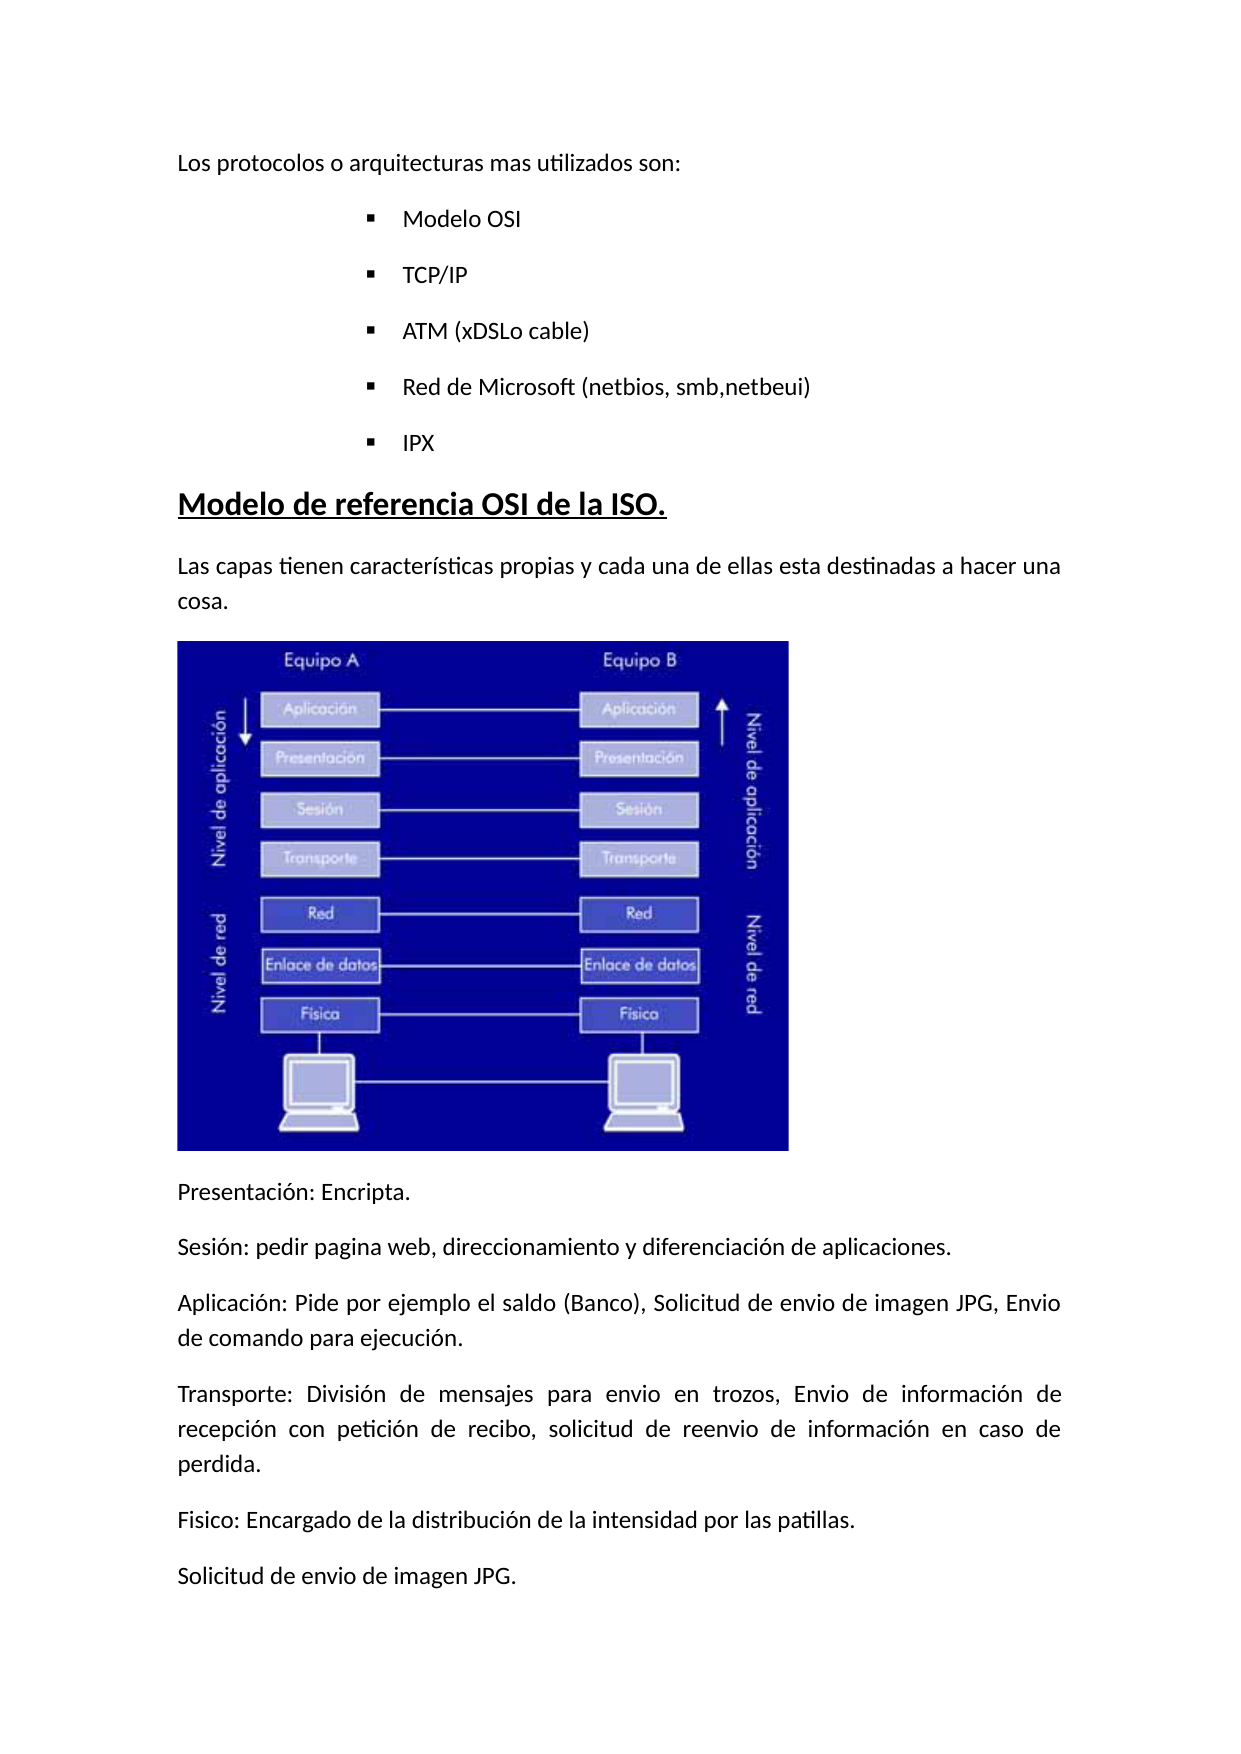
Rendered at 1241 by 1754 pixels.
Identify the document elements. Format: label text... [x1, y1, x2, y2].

text Aplicación: Pide por ejemplo el saldo (Banco), Solicitud de envio de imagen JPG, Envio de comando para ejecución. [177, 1287, 1063, 1353]
text Las capas tienen características propias y cada una de ellas esta destinadas a hacer una cosa. [177, 550, 1063, 616]
text Solicitud de envio de imagen JPG. [177, 1560, 1063, 1590]
text Los protocolos o arquitecturas mas utilizados son: [177, 148, 1063, 178]
list Modelo OSI [365, 203, 1063, 234]
list TCP/IP [365, 259, 1063, 290]
text Sesión: pedir pagina web, direccionamiento y diferenciación de aplicaciones. [177, 1232, 1063, 1262]
text Presentación: Encripta. [177, 1176, 1063, 1206]
text Fisico: Encargado de la distribución de la intensidad por las patillas. [177, 1504, 1063, 1534]
list IPX [365, 427, 1063, 457]
text Modelo de referencia OSI de la ISO. [177, 483, 1063, 523]
list Red de Microsoft (netbios, smb,netbeui) [365, 371, 1063, 401]
text Transporte: División de mensajes para envio en trozos, Envio de información de recepción con petición de recibo, solicitud de reenvio de información en caso de perdida. [177, 1378, 1063, 1479]
list ATM (xDSLo cable) [365, 315, 1063, 346]
